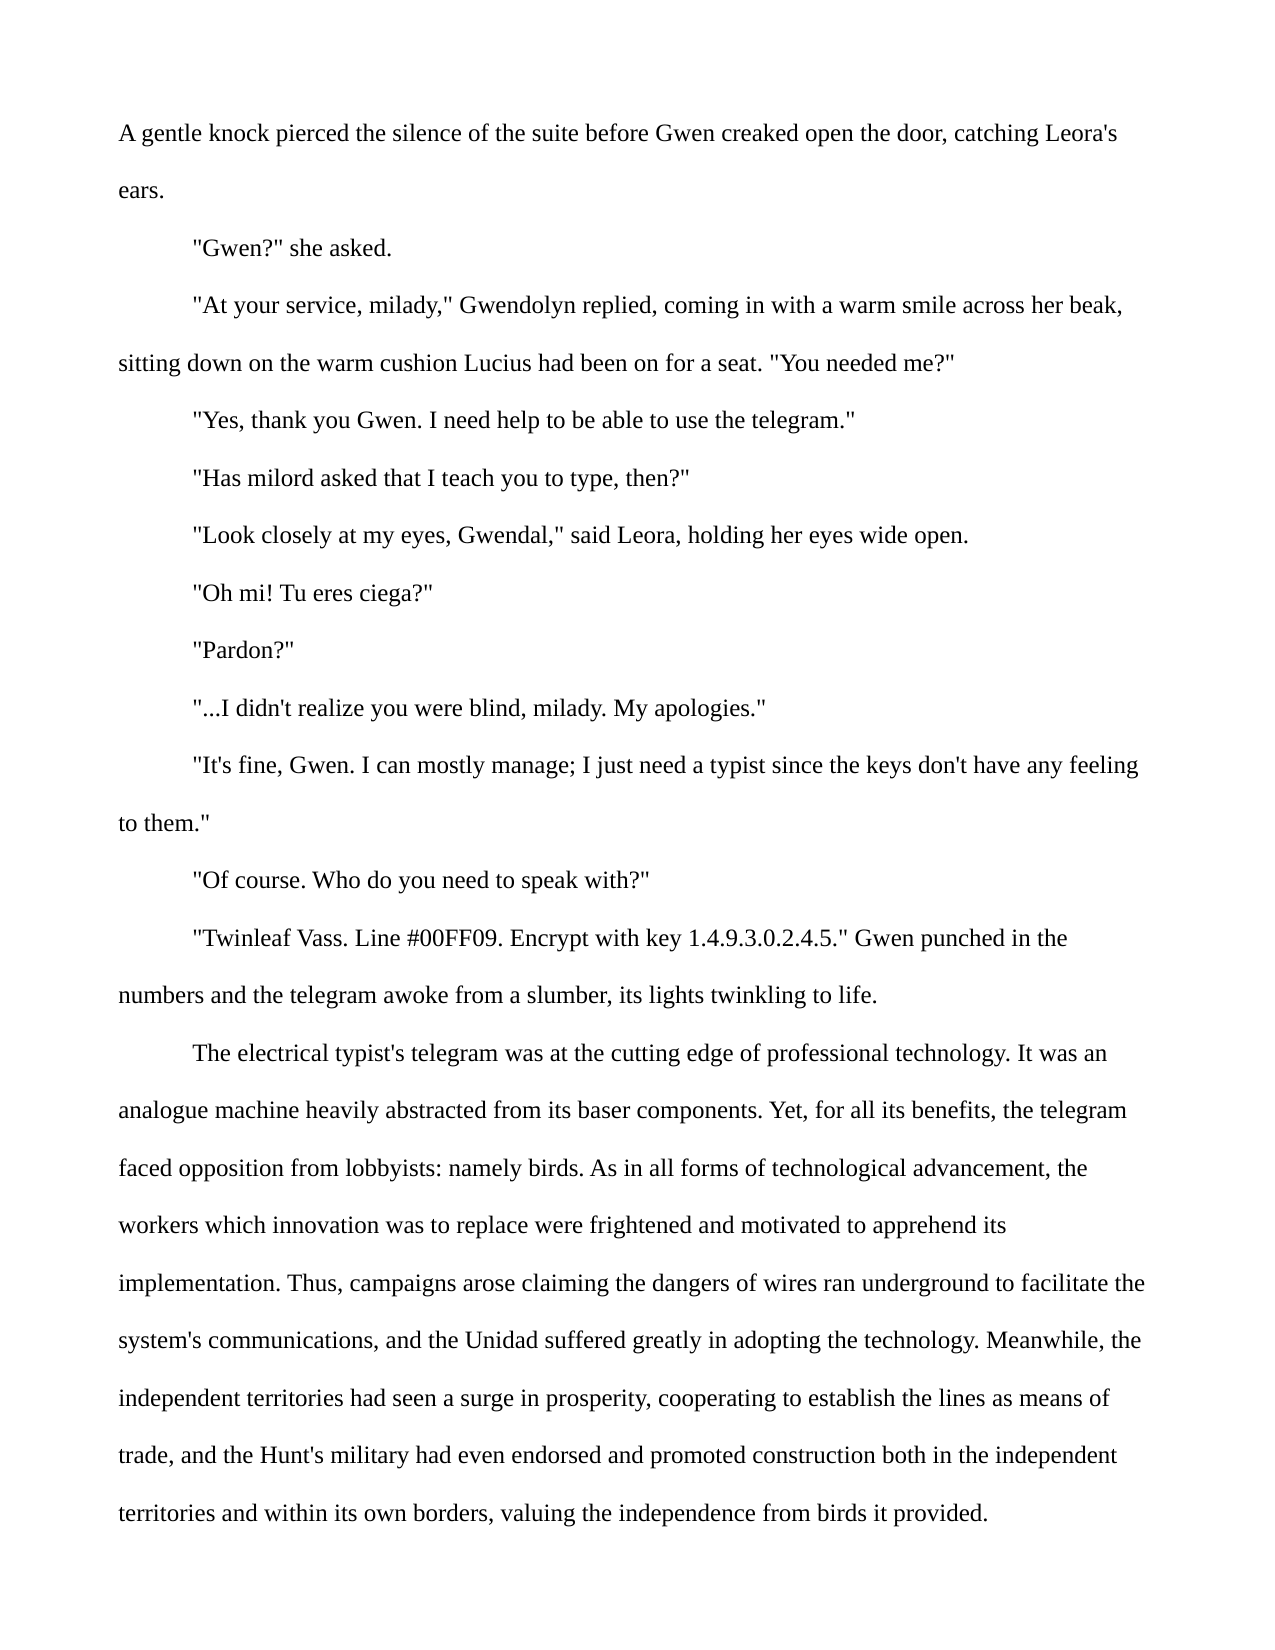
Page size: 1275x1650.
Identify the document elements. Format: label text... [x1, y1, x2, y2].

text "Twinleaf Vass. Line #00FF09. Encrypt with key 1.4.9.3.0.2.4.5." Gwen punched in the numbers and the telegram awoke from a slumber, its lights twinkling to life. [118, 923, 1157, 1009]
text "Oh mi! Tu eres ciega?" [118, 578, 1157, 607]
text "Look closely at my eyes, Gwendal," said Leora, holding her eyes wide open. [118, 521, 1157, 549]
text "Of course. Who do you need to speak with?" [118, 866, 1157, 894]
text "At your service, milady," Gwendolyn replied, coming in with a warm smile across her beak, sitting down on the warm cushion Lucius had been on for a seat. "You needed me?" [118, 291, 1157, 377]
text "Yes, thank you Gwen. I need help to be able to use the telegram." [118, 406, 1157, 434]
text "Has milord asked that I teach you to type, then?" [118, 463, 1157, 492]
text "...I didn't realize you were blind, milady. My apologies." [118, 693, 1157, 722]
text "Pardon?" [118, 636, 1157, 664]
text "Gwen?" she asked. [118, 233, 1157, 262]
text "It's fine, Gwen. I can mostly manage; I just need a typist since the keys don't have any feeling to them." [118, 751, 1157, 837]
text A gentle knock pierced the silence of the suite before Gwen creaked open the door, catching Leora's ears. [118, 118, 1157, 204]
text The electrical typist's telegram was at the cutting edge of professional technology. It was an analogue machine heavily abstracted from its baser components. Yet, for all its benefits, the telegram faced opposition from lobbyists: namely birds. As in all forms of technological advancement, the workers which innovation was to replace were frightened and motivated to apprehend its implementation. Thus, campaigns arose claiming the dangers of wires ran underground to facilitate the system's communications, and the Unidad suffered greatly in adopting the technology. Meanwhile, the independent territories had seen a surge in prosperity, cooperating to establish the lines as means of trade, and the Hunt's military had even endorsed and promoted construction both in the independent territories and within its own borders, valuing the independence from birds it provided. [118, 1038, 1157, 1527]
